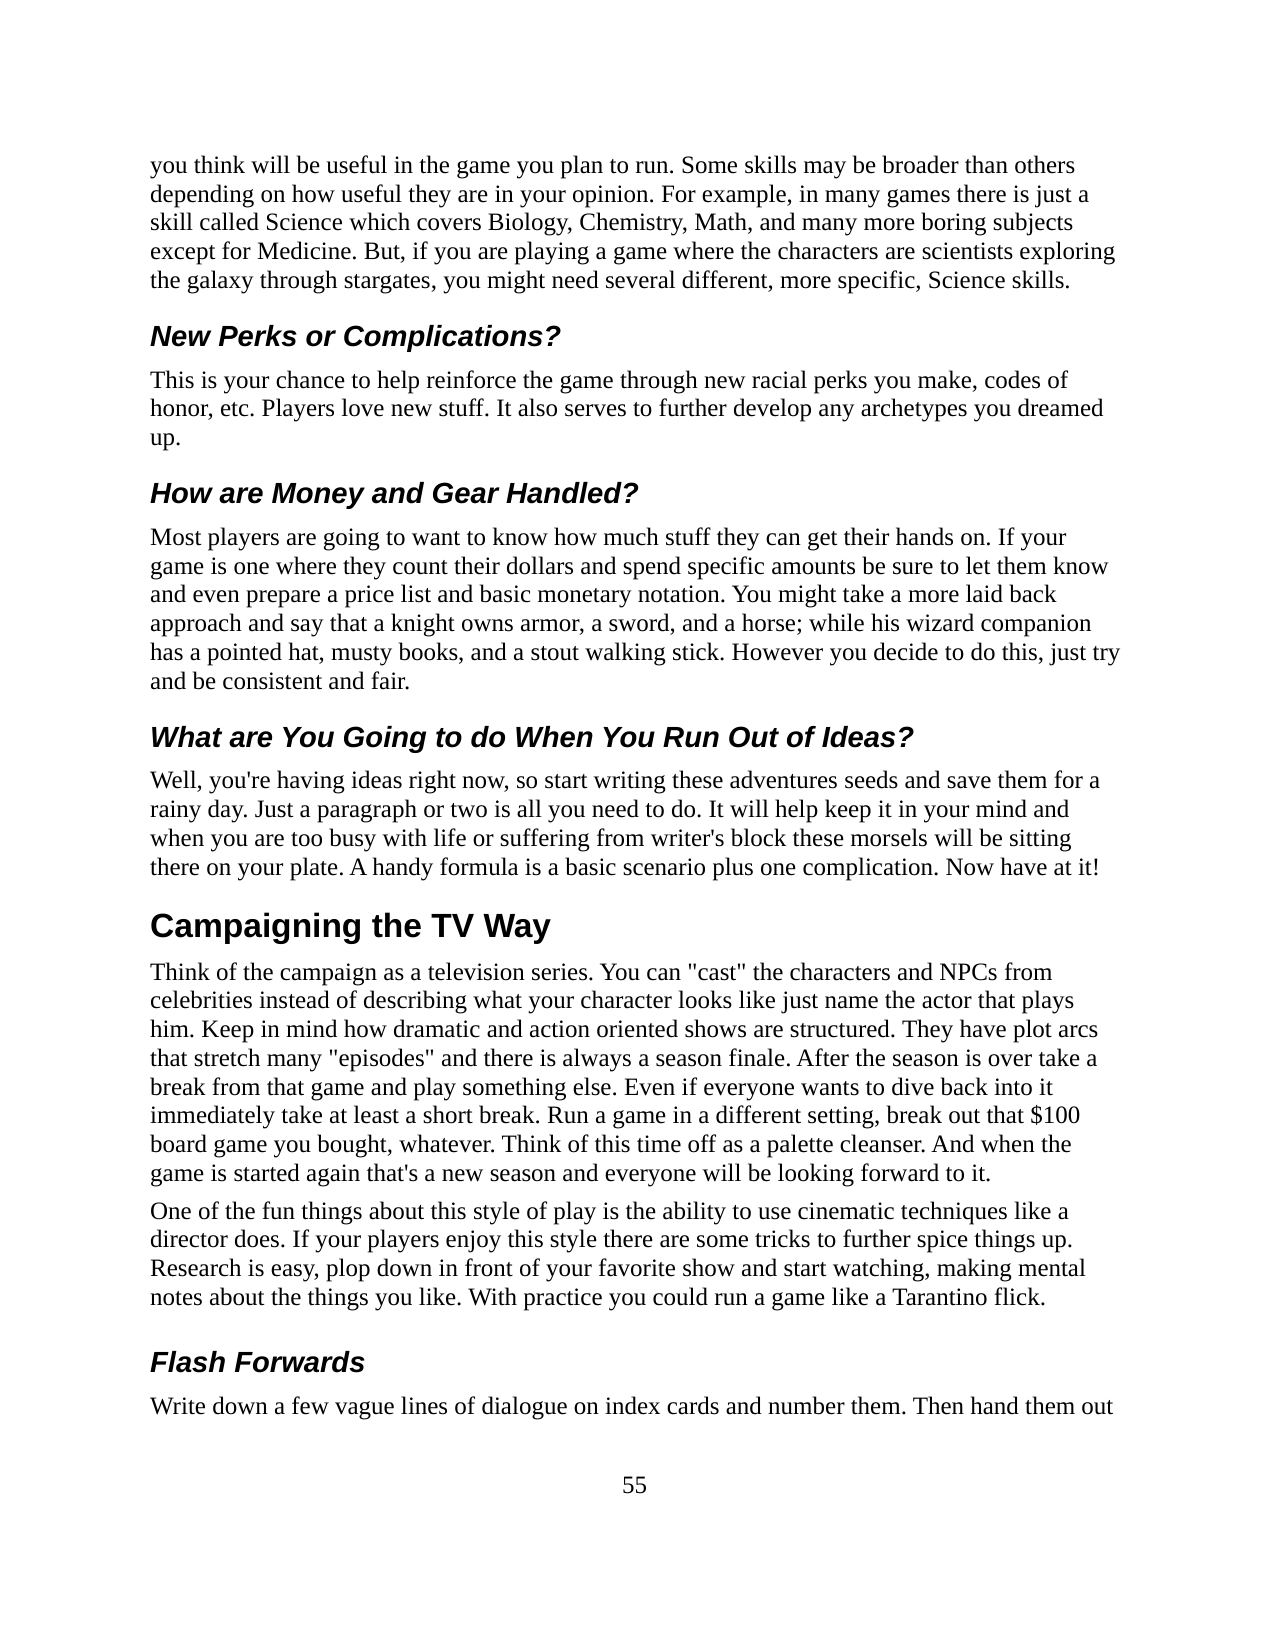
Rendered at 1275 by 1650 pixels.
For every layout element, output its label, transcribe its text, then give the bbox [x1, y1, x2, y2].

subtitle What are You Going to do When You Run Out of Ideas? [150, 719, 1125, 753]
subtitle How are Money and Gear Handled? [150, 476, 1125, 509]
text Think of the campaign as a television series. You can "cast" the characters and NPCs from celebrities instead of describing what your character looks like just name the actor that plays him. Keep in mind how dramatic and action oriented shows are structured. They have plot arcs that stretch many "episodes" and there is always a season finale. After the season is over take a break from that game and play something else. Even if everyone wants to dive back into it immediately take at least a short break. Run a game in a different setting, break out that $100 board game you bought, whatever. Think of this time off as a palette cleanser. And when the game is started again that's a new season and everyone will be looking forward to it. [150, 957, 1125, 1187]
text Well, you're having ideas right now, so start writing these adventures seeds and save them for a rainy day. Just a paragraph or two is all you need to do. It will help keep it in your mind and when you are too busy with life or suffering from writer's block these morsels will be sitting there on your plate. A handy formula is a basic scenario plus one complication. Now have at it! [150, 766, 1125, 881]
subtitle Flash Forwards [150, 1345, 1125, 1378]
text you think will be useful in the game you plan to run. Some skills may be broader than others depending on how useful they are in your opinion. For example, in many games there is just a skill called Science which covers Biology, Chemistry, Math, and many more boring subjects except for Medicine. But, if you are playing a game where the characters are scientists exploring the galaxy through stargates, you might need several different, more specific, Science skills. [150, 150, 1125, 294]
text Write down a few vague lines of dialogue on index cards and number them. Then hand them out [150, 1391, 1125, 1419]
text Most players are going to want to know how much stuff they can get their hands on. If your game is one where they count their dollars and spend specific amounts be sure to let them know and even prepare a price list and basic monetary notation. You might take a more laid back approach and say that a knight owns armor, a sword, and a horse; while his wizard companion has a pointed hat, musty books, and a stout walking stick. However you decide to do this, just try and be consistent and fair. [150, 522, 1125, 694]
text One of the fun things about this style of play is the ability to use cinematic techniques like a director does. If your players enjoy this style there are some tricks to further spice things up. Research is easy, plop down in front of your favorite show and start watching, making mental notes about the things you like. With practice you could run a game like a Tarantino flick. [150, 1196, 1125, 1311]
text This is your chance to help reinforce the game through new racial perks you make, codes of honor, etc. Players love new stuff. It also serves to further develop any archetypes you dreamed up. [150, 365, 1125, 451]
subtitle Campaigning the TV Way [150, 906, 1125, 944]
subtitle New Perks or Complications? [150, 319, 1125, 352]
